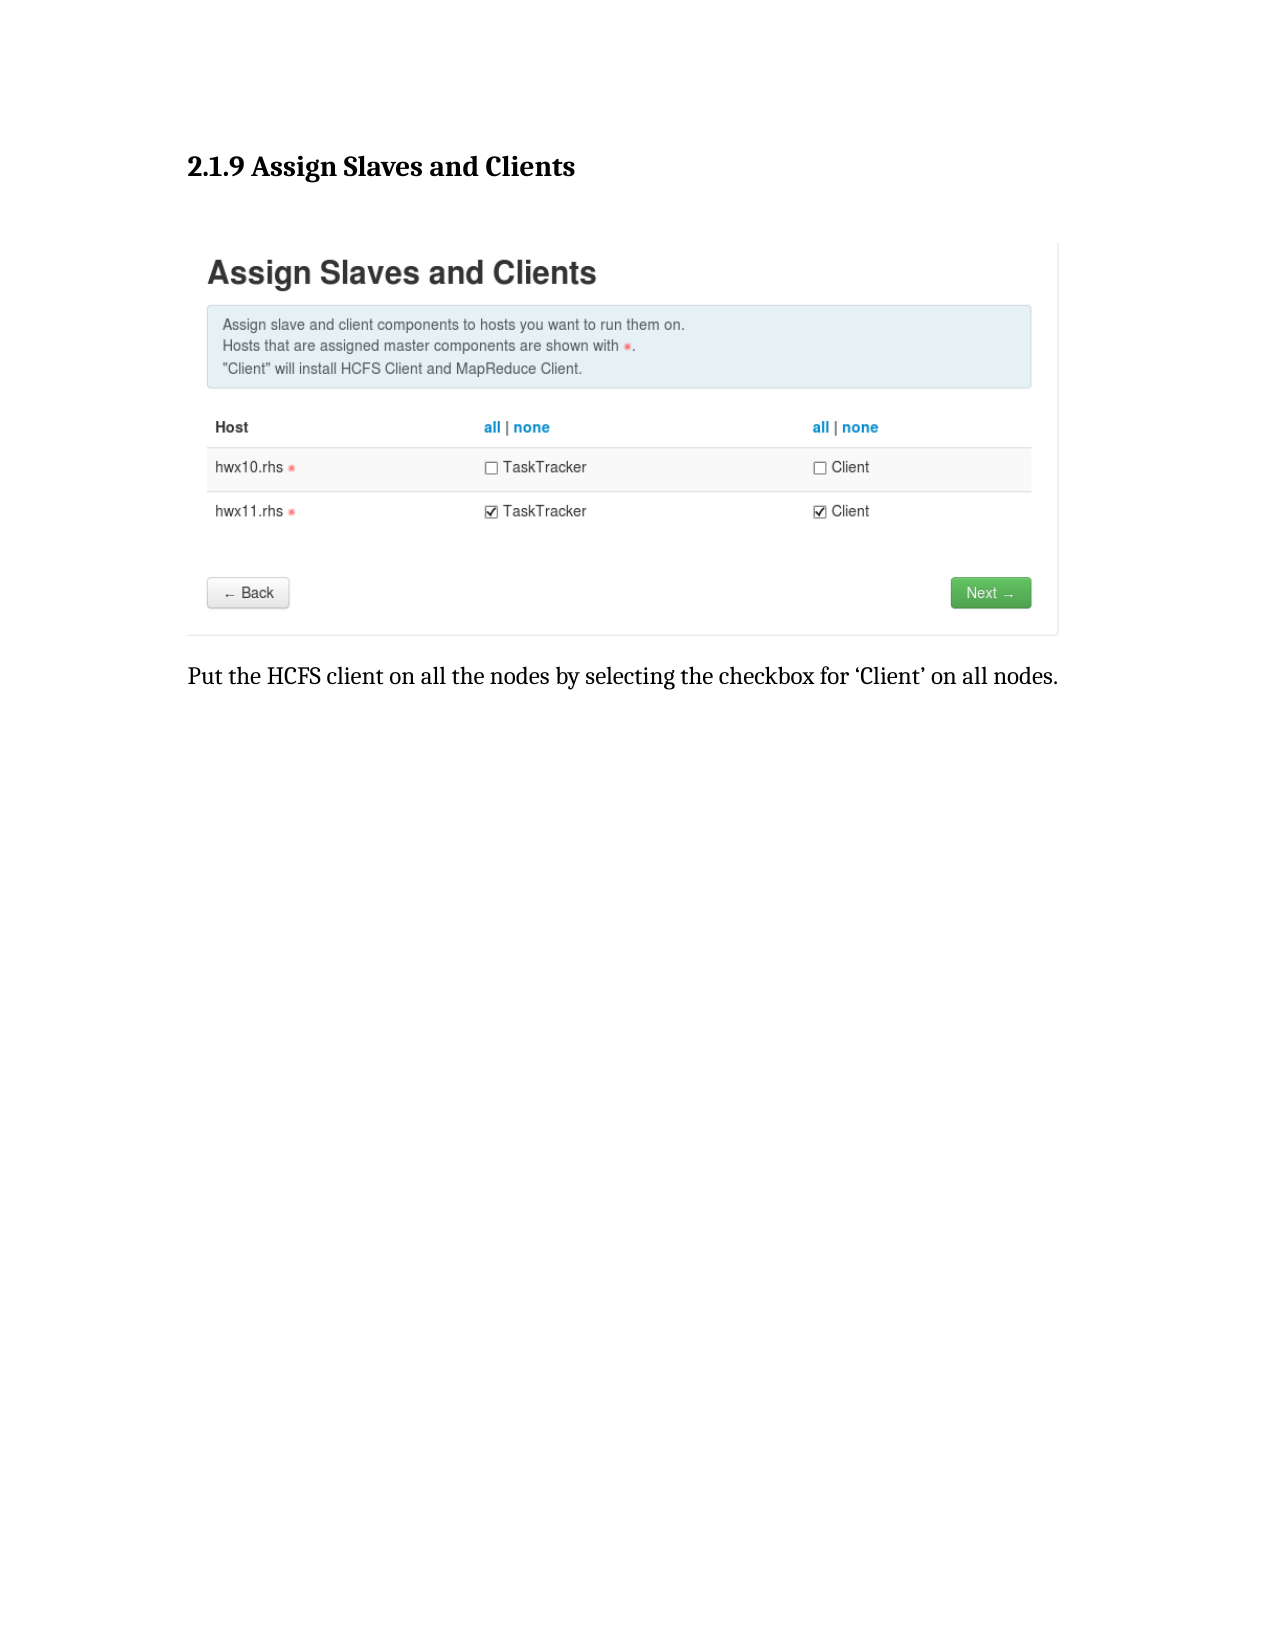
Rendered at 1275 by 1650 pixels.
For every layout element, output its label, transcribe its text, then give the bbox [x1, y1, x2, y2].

text 2.1.9 Assign Slaves and Clients [187, 150, 1087, 183]
picture [187, 243, 1088, 662]
text Put the HCFS client on all the nodes by selecting the checkbox for ‘Client’ on all nodes. [187, 662, 1087, 690]
text [187, 217, 1087, 243]
